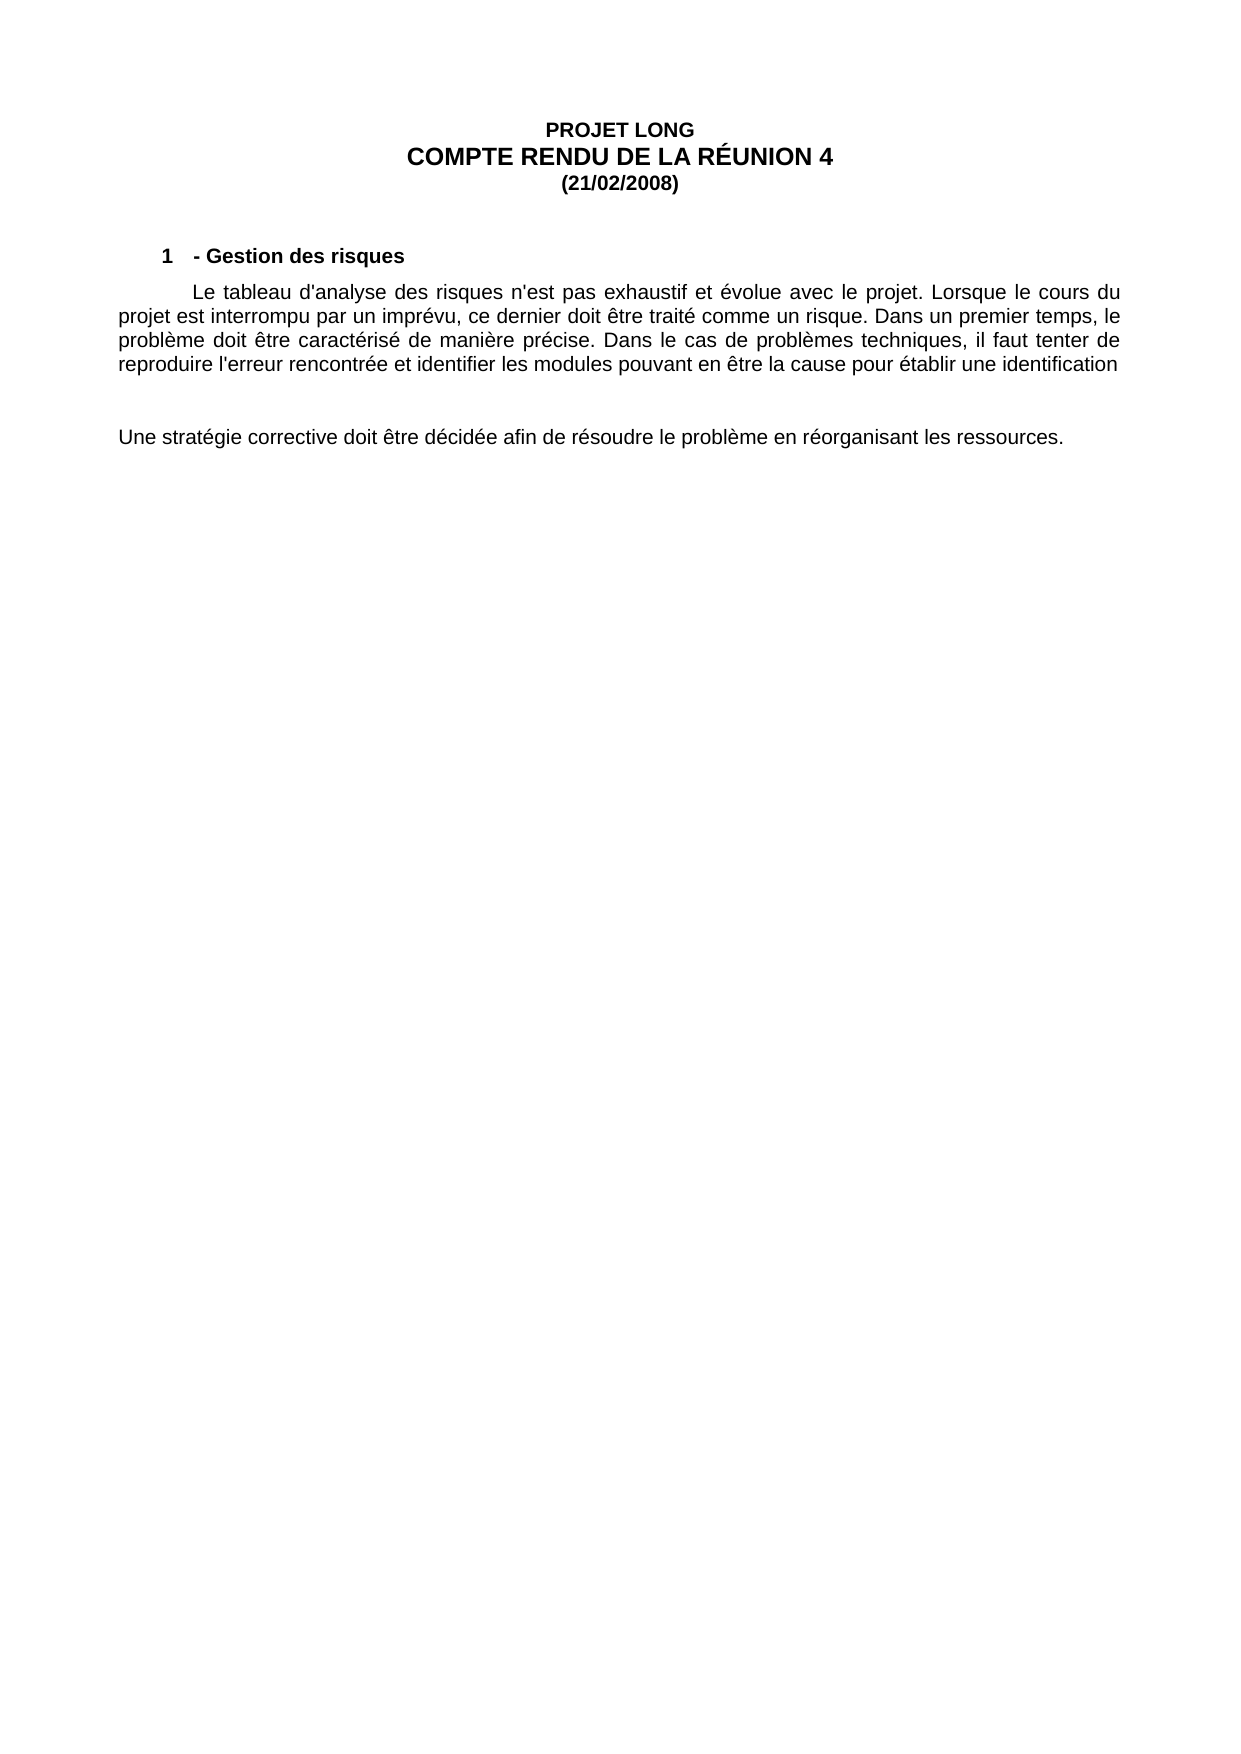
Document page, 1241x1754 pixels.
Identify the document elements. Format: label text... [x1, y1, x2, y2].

text PROJET LONG [118, 118, 1122, 142]
subtitle - Gestion des risques [156, 244, 1122, 268]
text Le tableau d'analyse des risques n'est pas exhaustif et évolue avec le projet. Lorsque le cours du projet est interrompu par un imprévu, ce dernier doit être traité comme un risque. Dans un premier temps, le problème doit être caractérisé de manière précise. Dans le cas de problèmes techniques, il faut tenter de reproduire l'erreur rencontrée et identifier les modules pouvant en être la cause pour établir une identification [118, 280, 1122, 376]
text COMPTE RENDU DE LA RÉUNION 4 [118, 142, 1122, 171]
text (21/02/2008) [118, 171, 1122, 195]
text Une stratégie corrective doit être décidée afin de résoudre le problème en réorganisant les ressources. [118, 425, 1122, 449]
